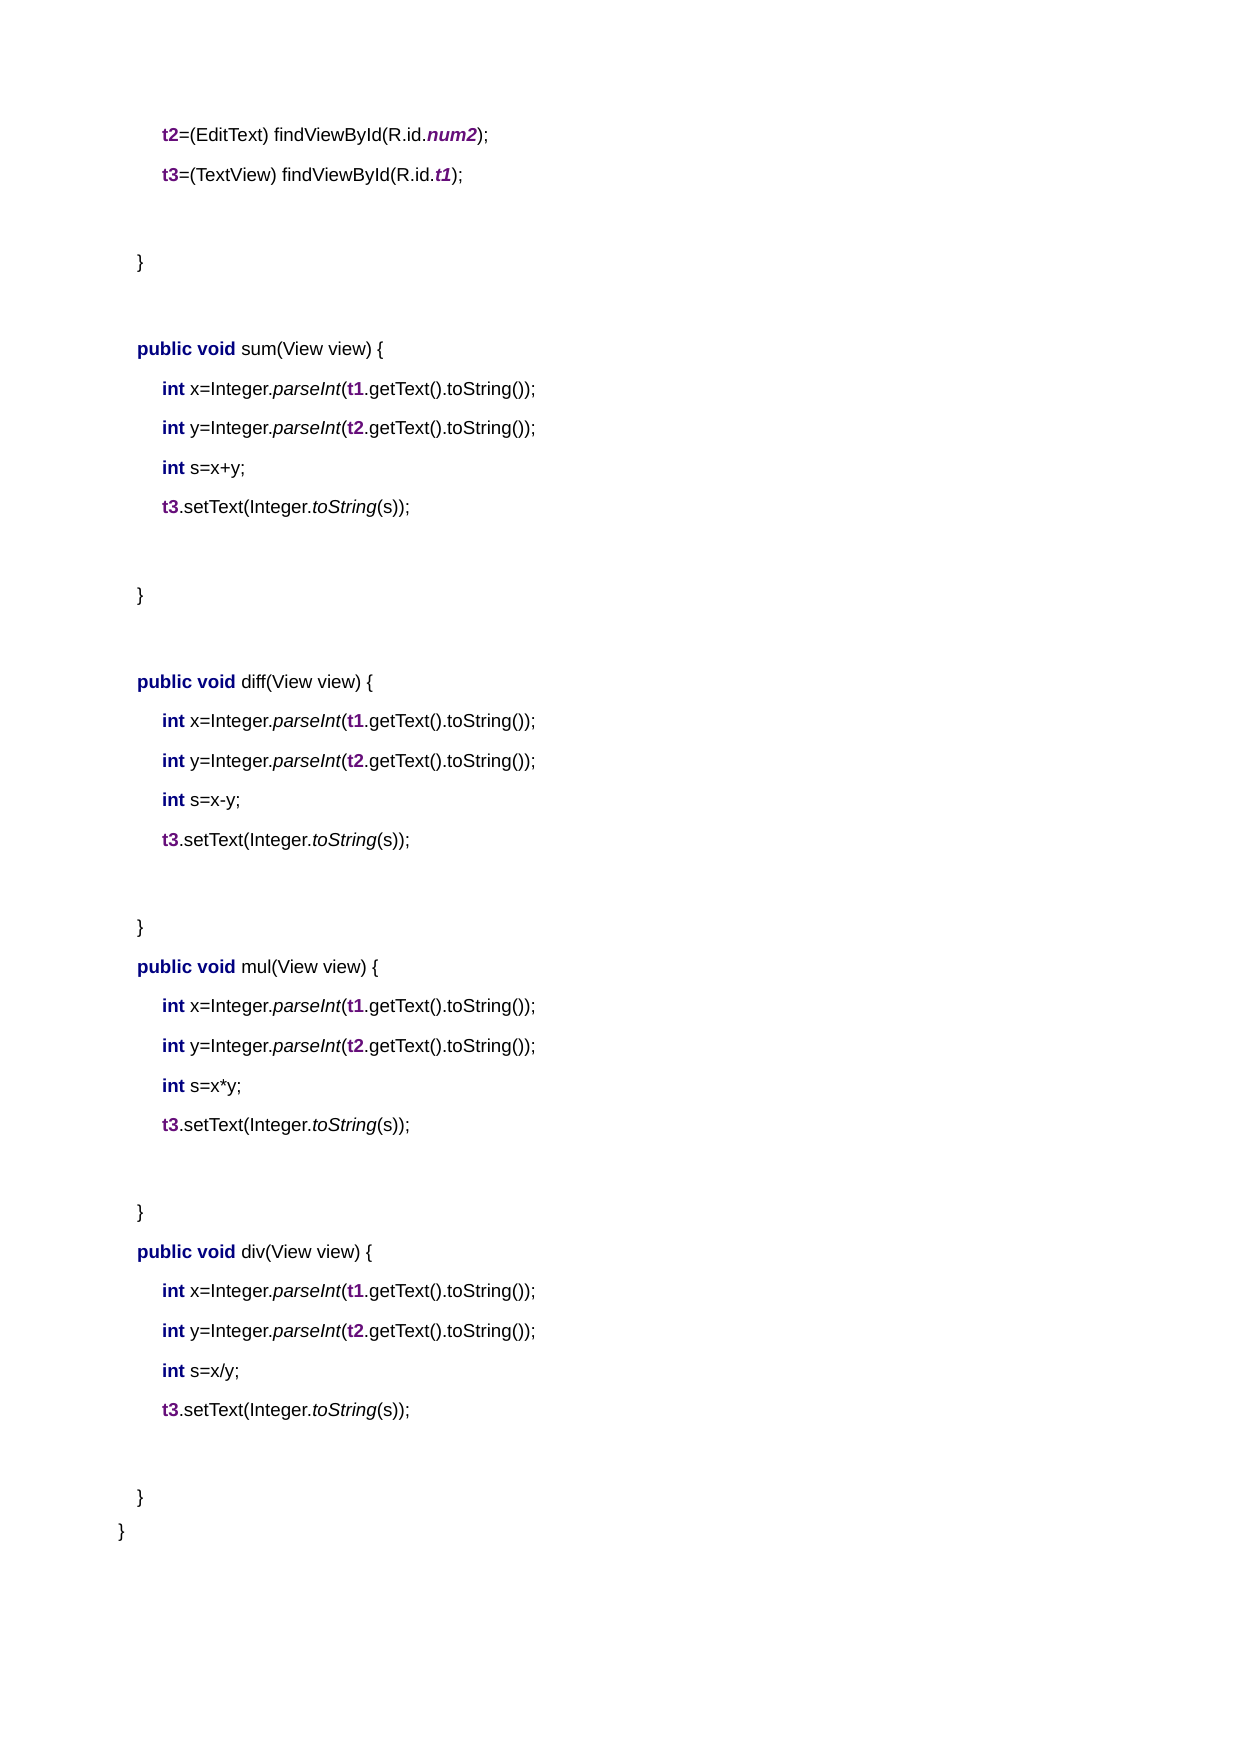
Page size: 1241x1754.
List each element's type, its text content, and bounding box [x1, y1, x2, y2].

text int y=Integer.parseInt(t2.getText().toString()); [118, 1314, 1122, 1343]
text t2=(EditText) findViewById(R.id.num2); [118, 118, 1122, 147]
text } [118, 1481, 1122, 1509]
text t3.setText(Integer.toString(s)); [118, 490, 1122, 519]
text int x=Integer.parseInt(t1.getText().toString()); [118, 704, 1122, 733]
text int s=x/y; [118, 1354, 1122, 1382]
text int x=Integer.parseInt(t1.getText().toString()); [118, 989, 1122, 1018]
text int s=x-y; [118, 783, 1122, 812]
text int x=Integer.parseInt(t1.getText().toString()); [118, 1274, 1122, 1303]
text } [118, 1195, 1122, 1224]
text public void diff(View view) { [118, 665, 1122, 693]
text public void mul(View view) { [118, 950, 1122, 979]
text public void div(View view) { [118, 1235, 1122, 1264]
text t3.setText(Integer.toString(s)); [118, 1108, 1122, 1137]
text int y=Integer.parseInt(t2.getText().toString()); [118, 744, 1122, 773]
text t3=(TextView) findViewById(R.id.t1); [118, 158, 1122, 186]
text int x=Integer.parseInt(t1.getText().toString()); [118, 372, 1122, 400]
text int y=Integer.parseInt(t2.getText().toString()); [118, 1029, 1122, 1058]
text } [118, 910, 1122, 939]
text int s=x*y; [118, 1069, 1122, 1097]
text } [118, 578, 1122, 606]
text t3.setText(Integer.toString(s)); [118, 1393, 1122, 1422]
text int s=x+y; [118, 451, 1122, 479]
text public void sum(View view) { [118, 332, 1122, 361]
text int y=Integer.parseInt(t2.getText().toString()); [118, 411, 1122, 440]
text } [118, 245, 1122, 274]
text } [118, 1520, 1122, 1542]
text t3.setText(Integer.toString(s)); [118, 823, 1122, 852]
